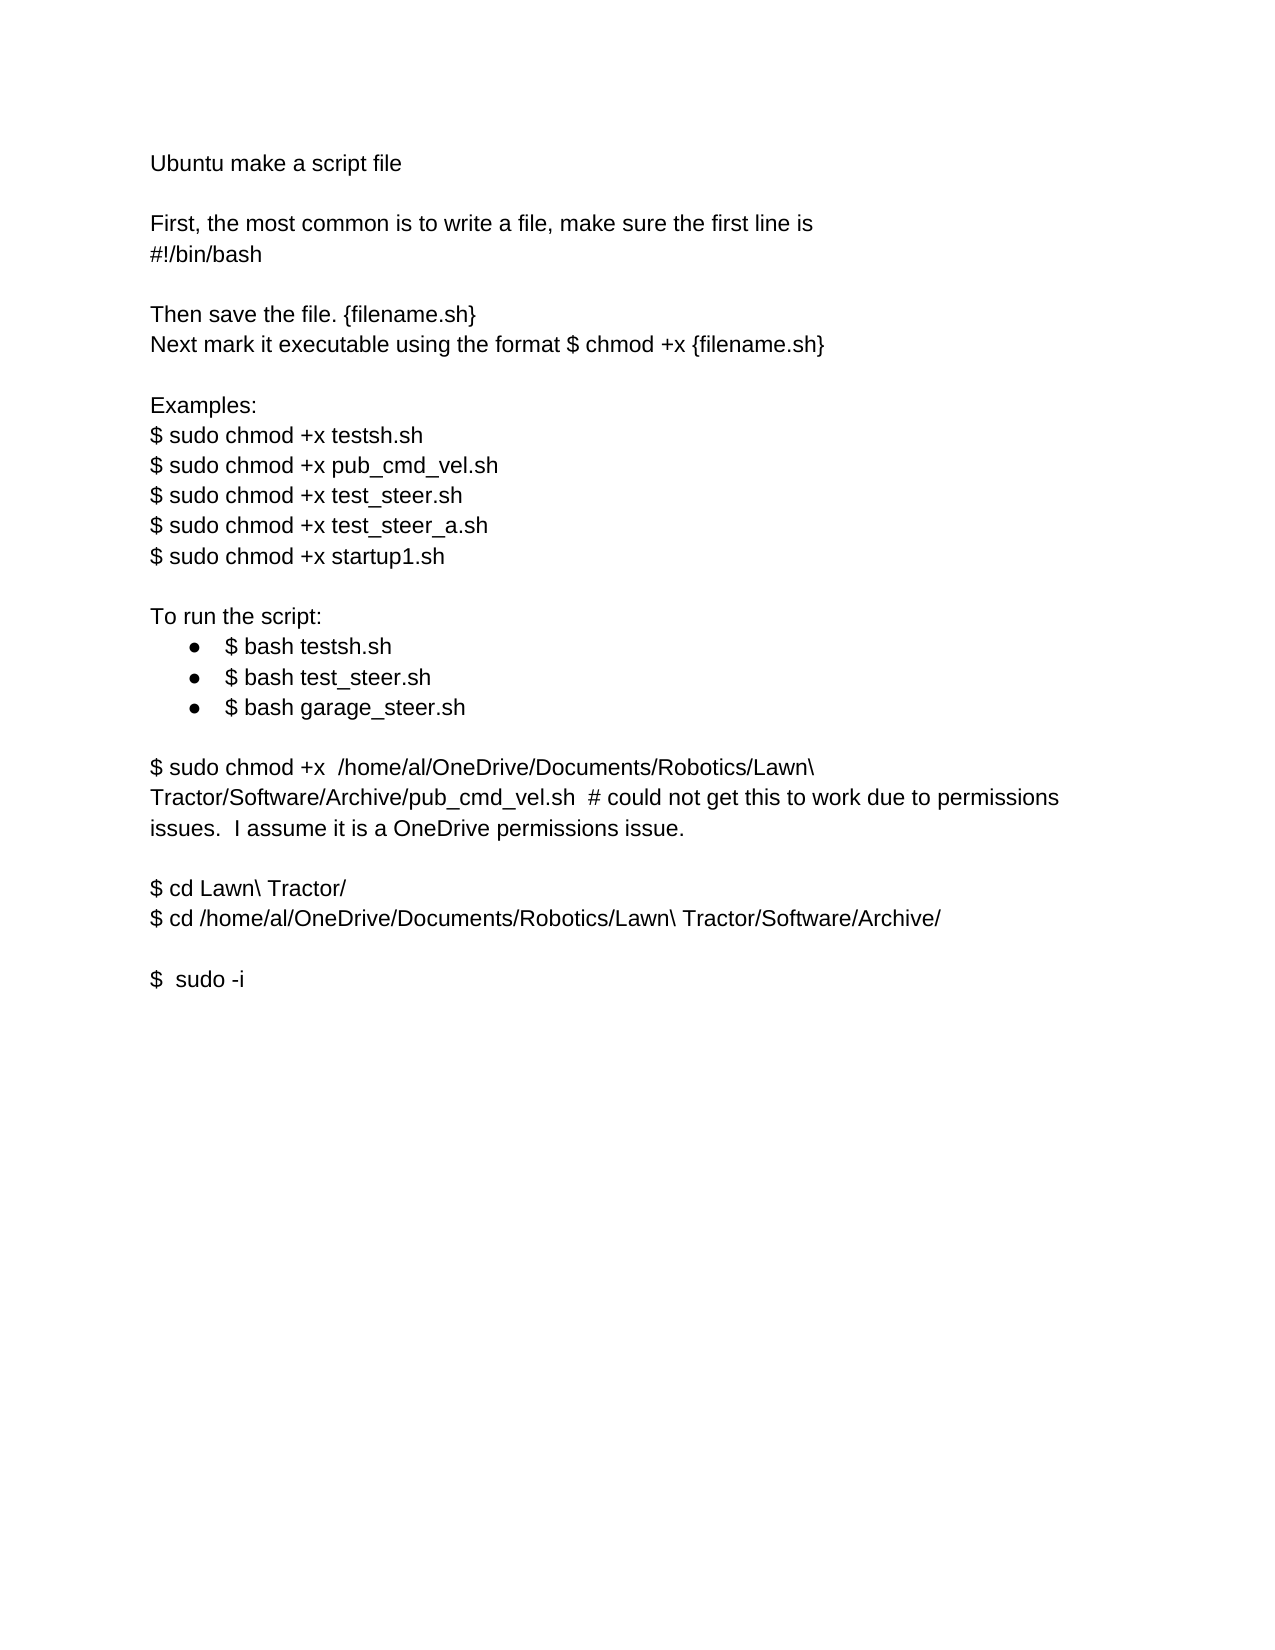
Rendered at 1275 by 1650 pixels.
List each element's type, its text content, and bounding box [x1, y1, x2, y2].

text Ubuntu make a script file [150, 150, 1125, 176]
text $ sudo chmod +x /home/al/OneDrive/Documents/Robotics/Lawn\ Tractor/Software/Archive/pub_cmd_vel.sh # could not get this to work due to permissions issues. I assume it is a OneDrive permissions issue. [150, 754, 1125, 841]
text To run the script: [150, 603, 1125, 629]
text $ cd /home/al/OneDrive/Documents/Robotics/Lawn\ Tractor/Software/Archive/ [150, 905, 1125, 932]
text Next mark it executable using the format $ chmod +x {filename.sh} [150, 331, 1125, 358]
text Examples: [150, 392, 1125, 418]
list $ bash garage_steer.sh [187, 694, 1125, 720]
text Then save the file. {filename.sh} [150, 301, 1125, 327]
text $ sudo -i [150, 966, 1125, 992]
list $ bash test_steer.sh [187, 663, 1125, 690]
text $ sudo chmod +x test_steer.sh [150, 482, 1125, 509]
text #!/bin/bash [150, 241, 1125, 267]
text First, the most common is to write a file, make sure the first line is [150, 210, 1125, 237]
text $ cd Lawn\ Tractor/ [150, 875, 1125, 901]
text $ sudo chmod +x startup1.sh [150, 543, 1125, 569]
text $ sudo chmod +x pub_cmd_vel.sh [150, 452, 1125, 478]
text $ sudo chmod +x test_steer_a.sh [150, 512, 1125, 539]
text $ sudo chmod +x testsh.sh [150, 422, 1125, 448]
list $ bash testsh.sh [187, 633, 1125, 660]
